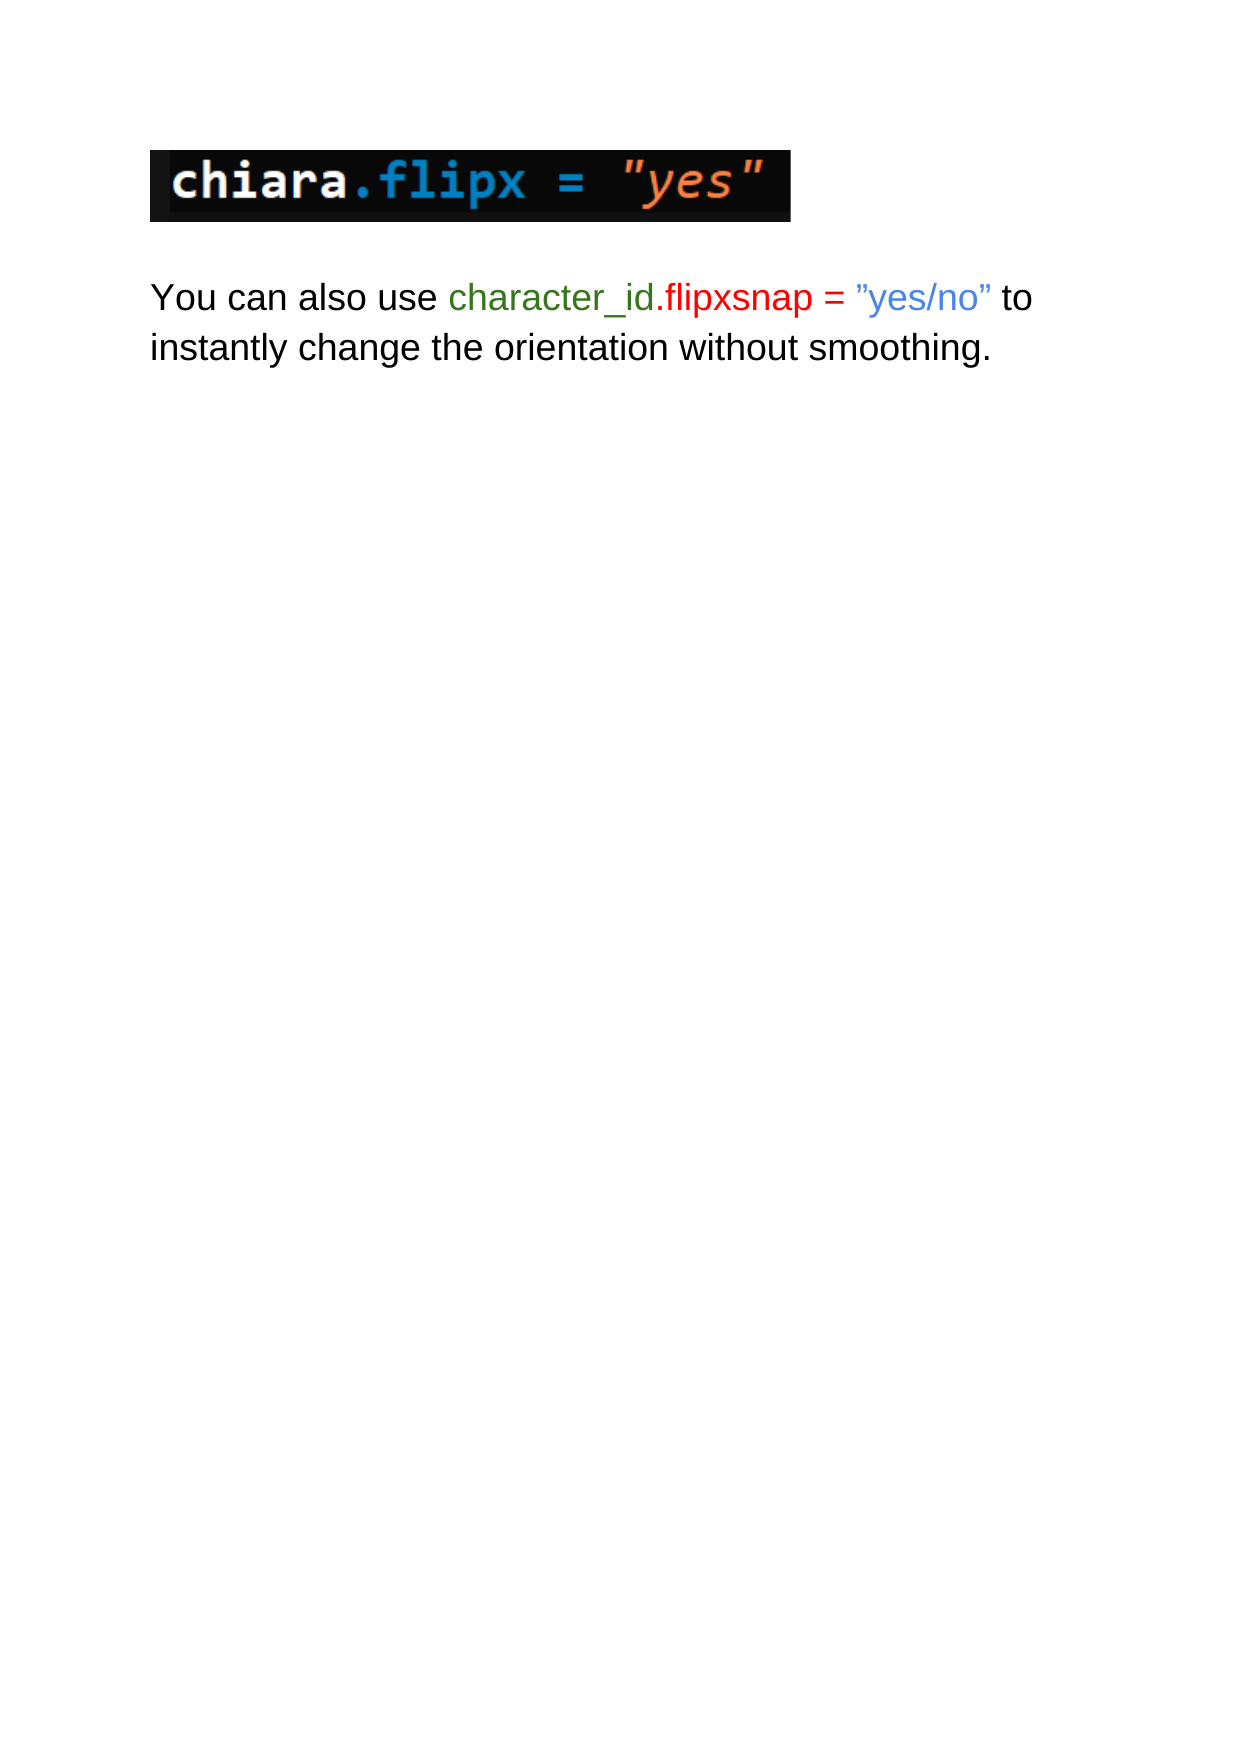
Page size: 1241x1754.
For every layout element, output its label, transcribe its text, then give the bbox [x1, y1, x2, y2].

text You can also use character_id.flipxsnap = ”yes/no” to instantly change the orientation without smoothing. [150, 275, 1090, 368]
picture [150, 150, 791, 222]
